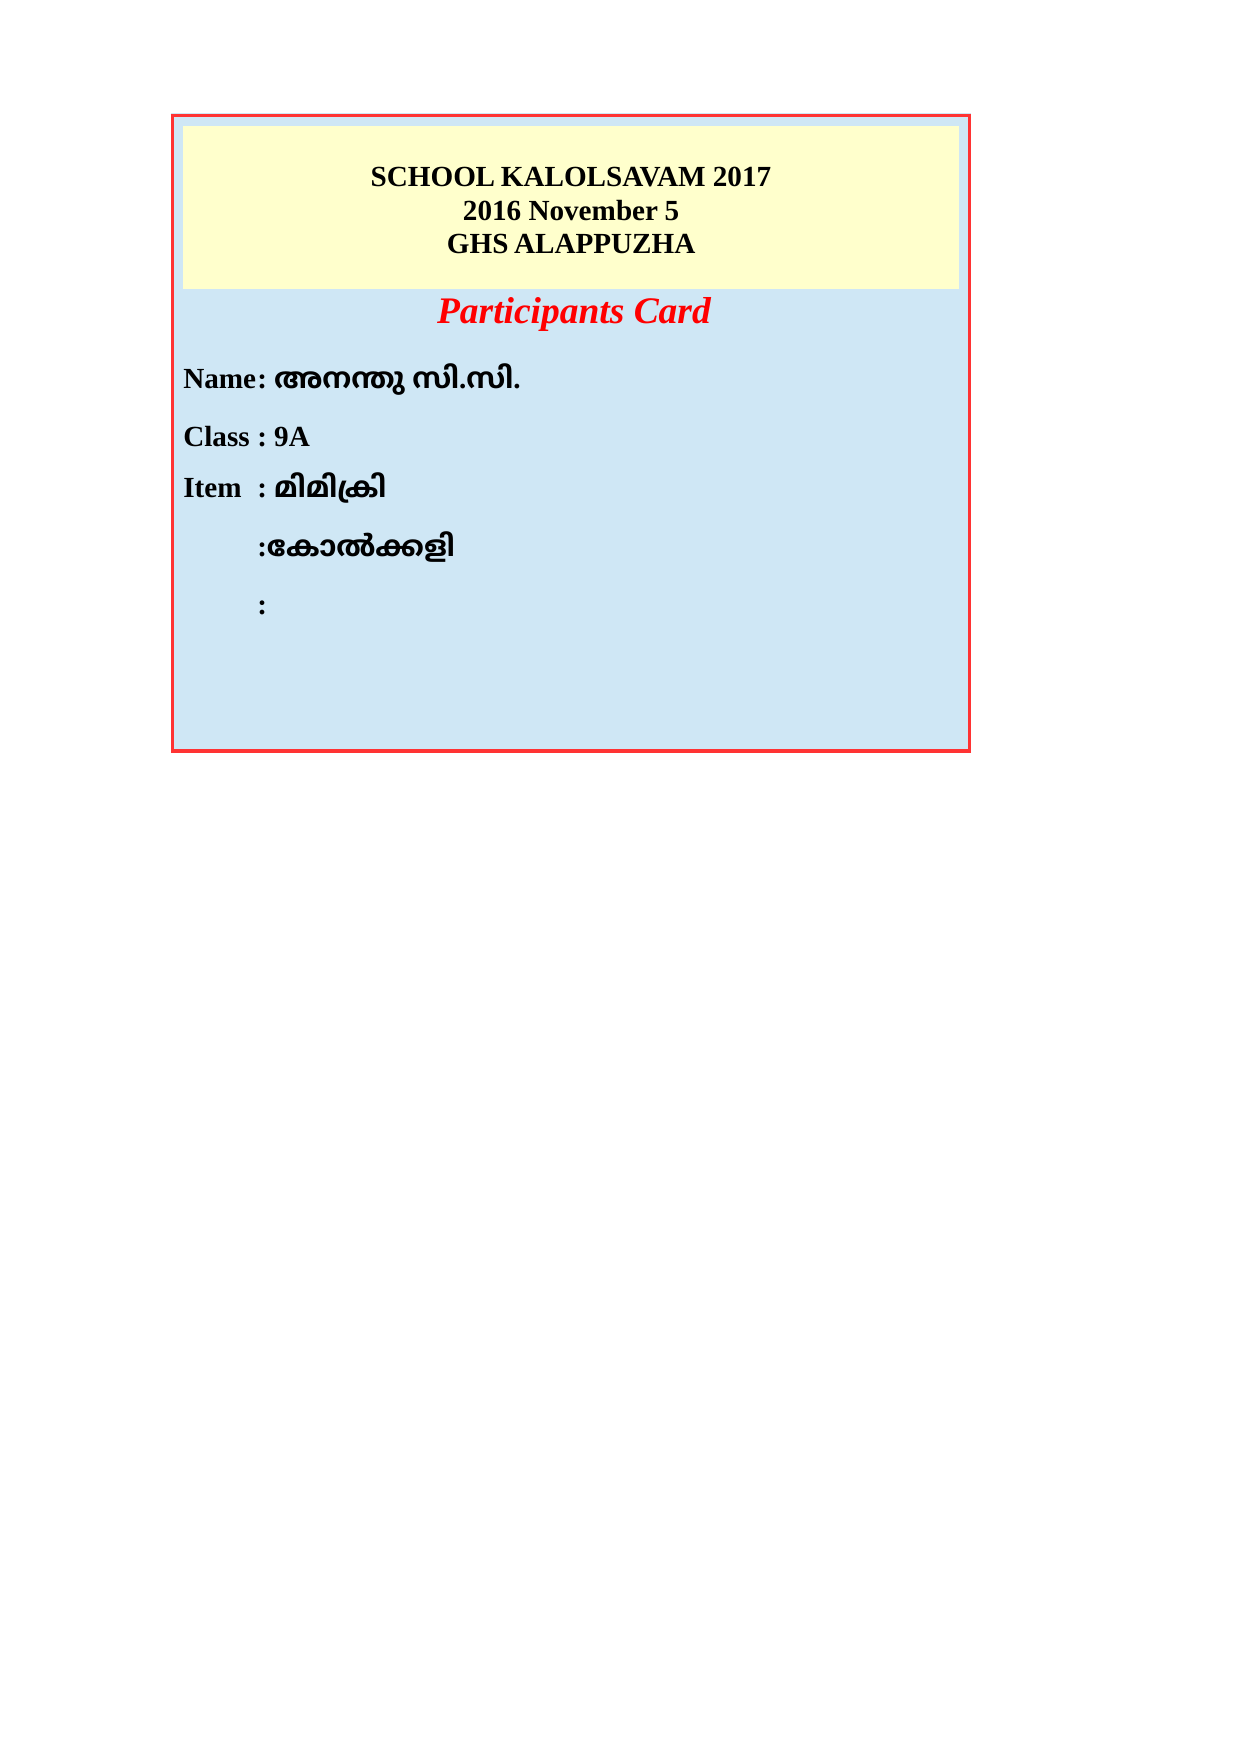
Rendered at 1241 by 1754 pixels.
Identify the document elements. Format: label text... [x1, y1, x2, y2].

text : [183, 587, 959, 621]
text Participants Card [183, 289, 959, 332]
text 2016 November 5 [183, 193, 959, 227]
text :കോല്‍ക്കളി [183, 529, 959, 568]
text Name : അനന്തു സി.സി. [183, 361, 959, 400]
text GHS ALAPPUZHA [183, 227, 959, 260]
text Item : മിമിക്രി [183, 470, 959, 509]
text SCHOOL KALOLSAVAM 2017 [183, 159, 959, 193]
text Class : 9A [183, 419, 959, 453]
